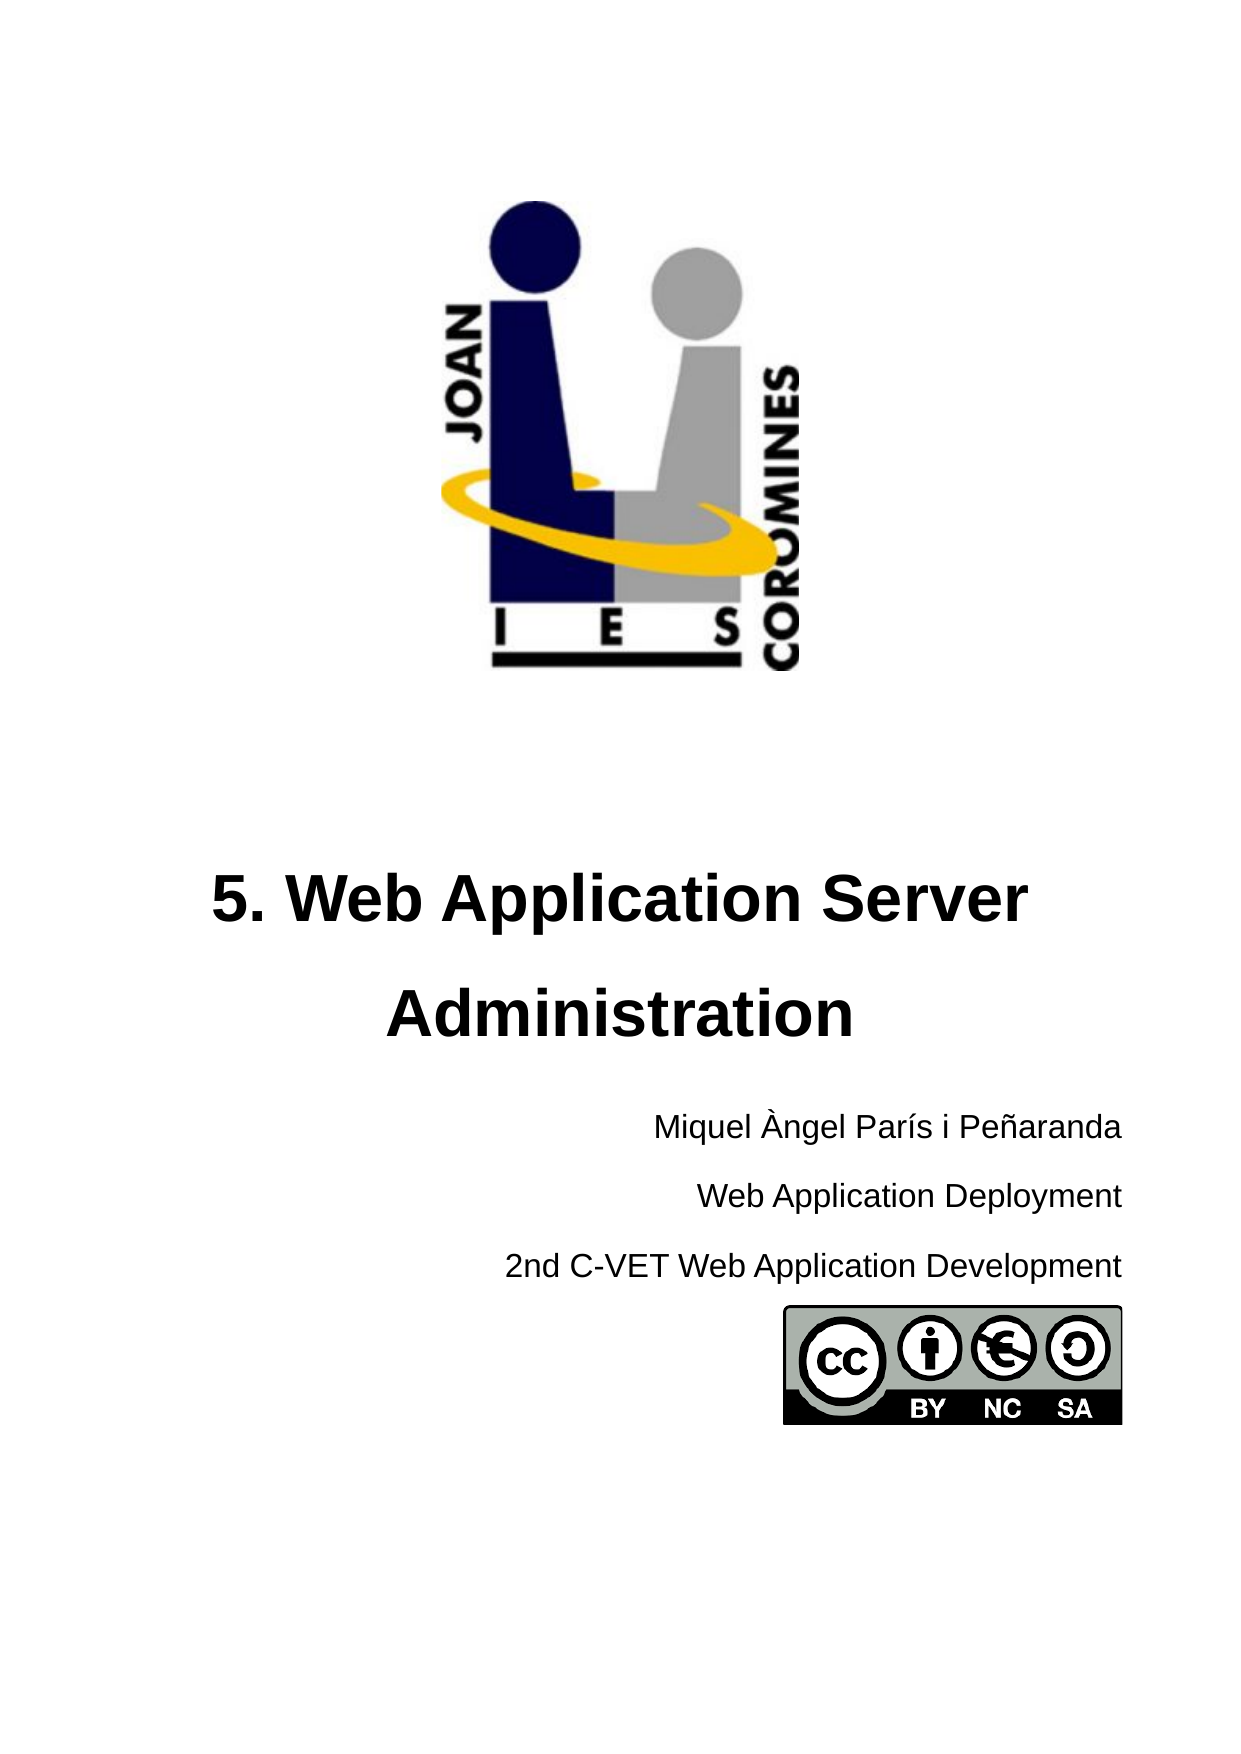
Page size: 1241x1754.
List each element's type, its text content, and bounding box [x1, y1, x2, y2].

text 5. Web Application Server Administration [118, 859, 1122, 1051]
picture [783, 1305, 1123, 1425]
text Miquel Àngel París i Peñaranda [118, 1107, 1122, 1146]
text 2nd C-VET Web Application Development [118, 1246, 1122, 1284]
text Web Application Deployment [118, 1176, 1122, 1215]
picture [441, 201, 799, 671]
